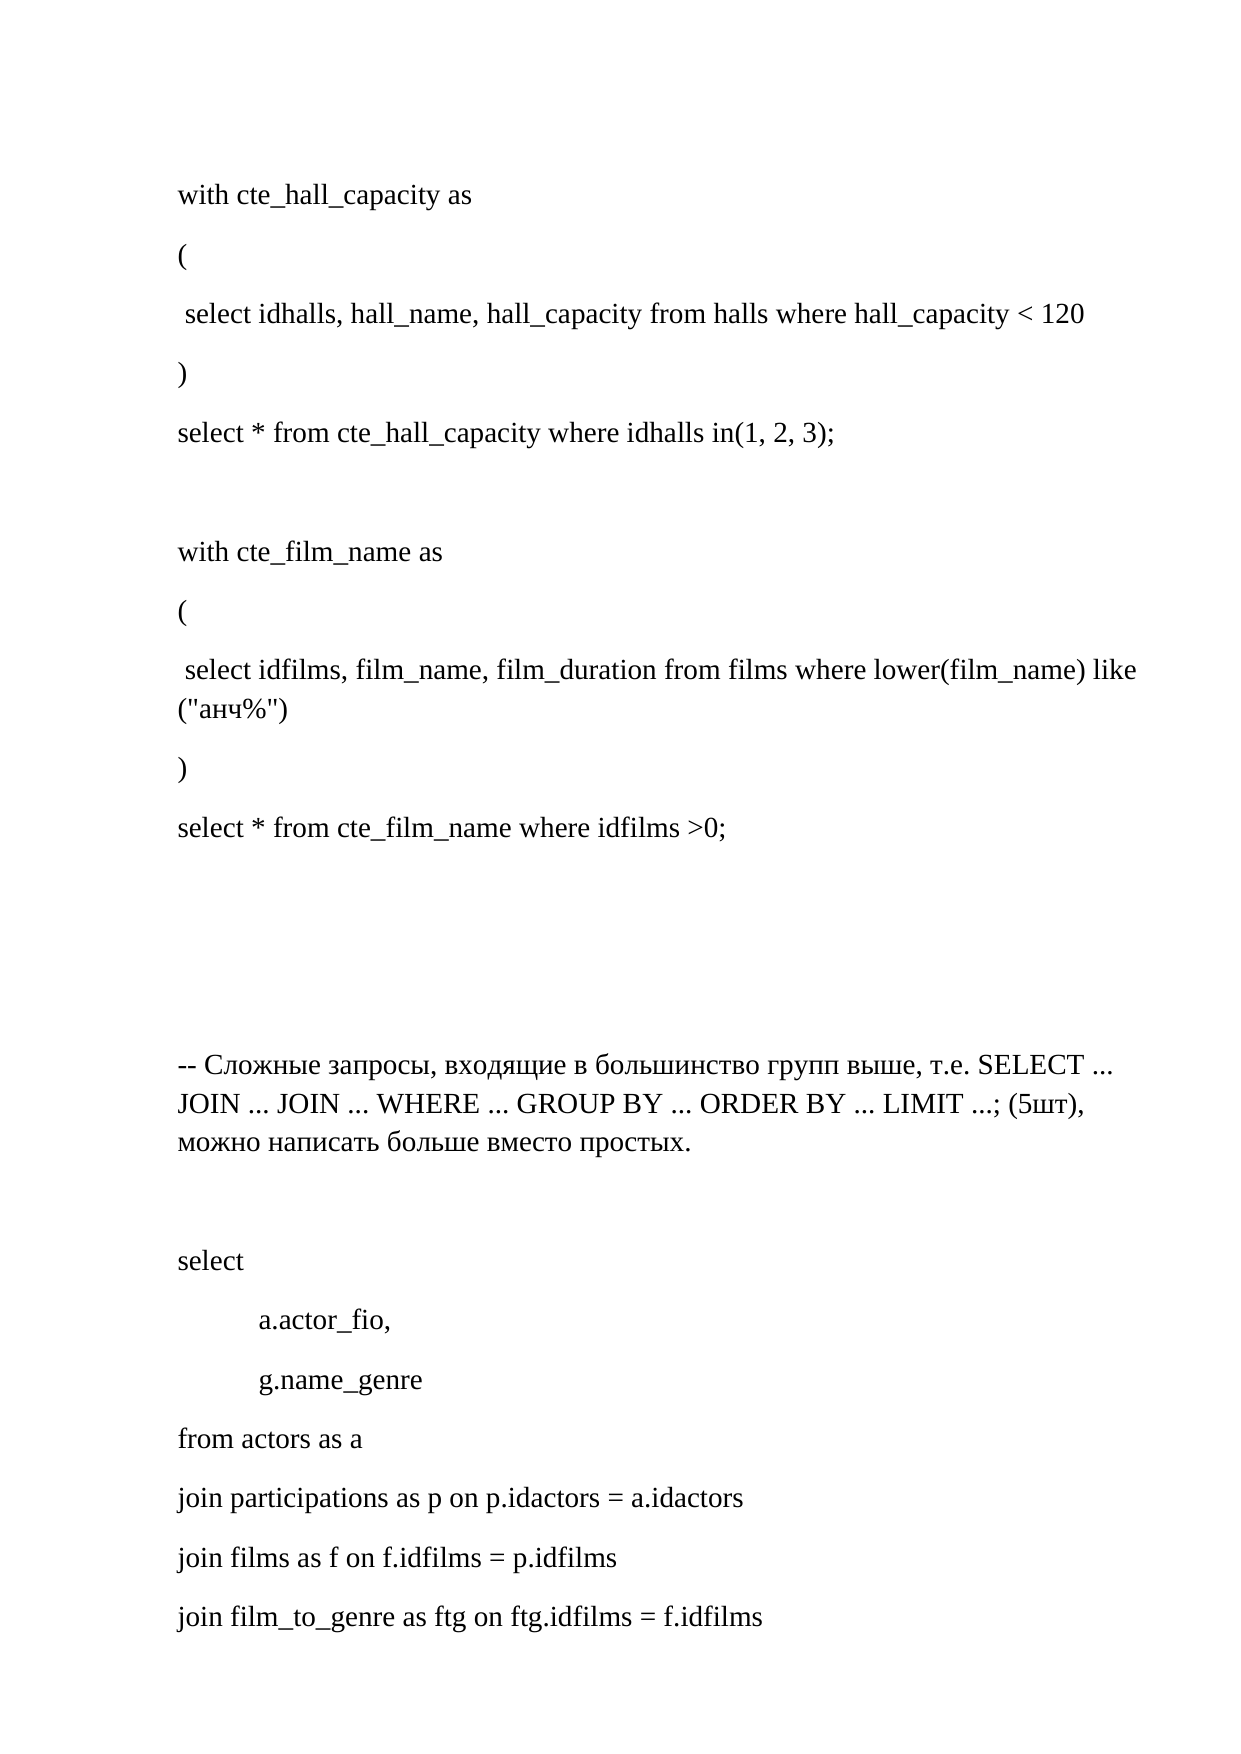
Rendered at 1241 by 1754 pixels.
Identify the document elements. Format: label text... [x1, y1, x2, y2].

text g.name_genre [177, 1362, 1152, 1395]
text -- Сложные запросы, входящие в большинство групп выше, т.е. SELECT ... JOIN ... JOIN ... WHERE ... GROUP BY ... ORDER BY ... LIMIT ...; (5шт), можно написать больше вместо простых. [177, 1047, 1152, 1158]
text select idfilms, film_name, film_duration from films where lower(film_name) like ("анч%") [177, 652, 1152, 724]
text ( [177, 237, 1152, 270]
text with cte_film_name as [177, 534, 1152, 567]
text ) [177, 750, 1152, 784]
text join film_to_genre as ftg on ftg.idfilms = f.idfilms [177, 1599, 1152, 1633]
text a.actor_fio, [177, 1302, 1152, 1336]
text from actors as a [177, 1421, 1152, 1455]
text select * from cte_film_name where idfilms >0; [177, 810, 1152, 843]
text with cte_hall_capacity as [177, 177, 1152, 211]
text select idhalls, hall_name, hall_capacity from halls where hall_capacity < 120 [177, 296, 1152, 330]
text ( [177, 593, 1152, 627]
text join films as f on f.idfilms = p.idfilms [177, 1540, 1152, 1573]
text ) [177, 356, 1152, 389]
text join participations as p on p.idactors = a.idactors [177, 1481, 1152, 1514]
text select [177, 1243, 1152, 1277]
text select * from cte_hall_capacity where idhalls in(1, 2, 3); [177, 415, 1152, 448]
